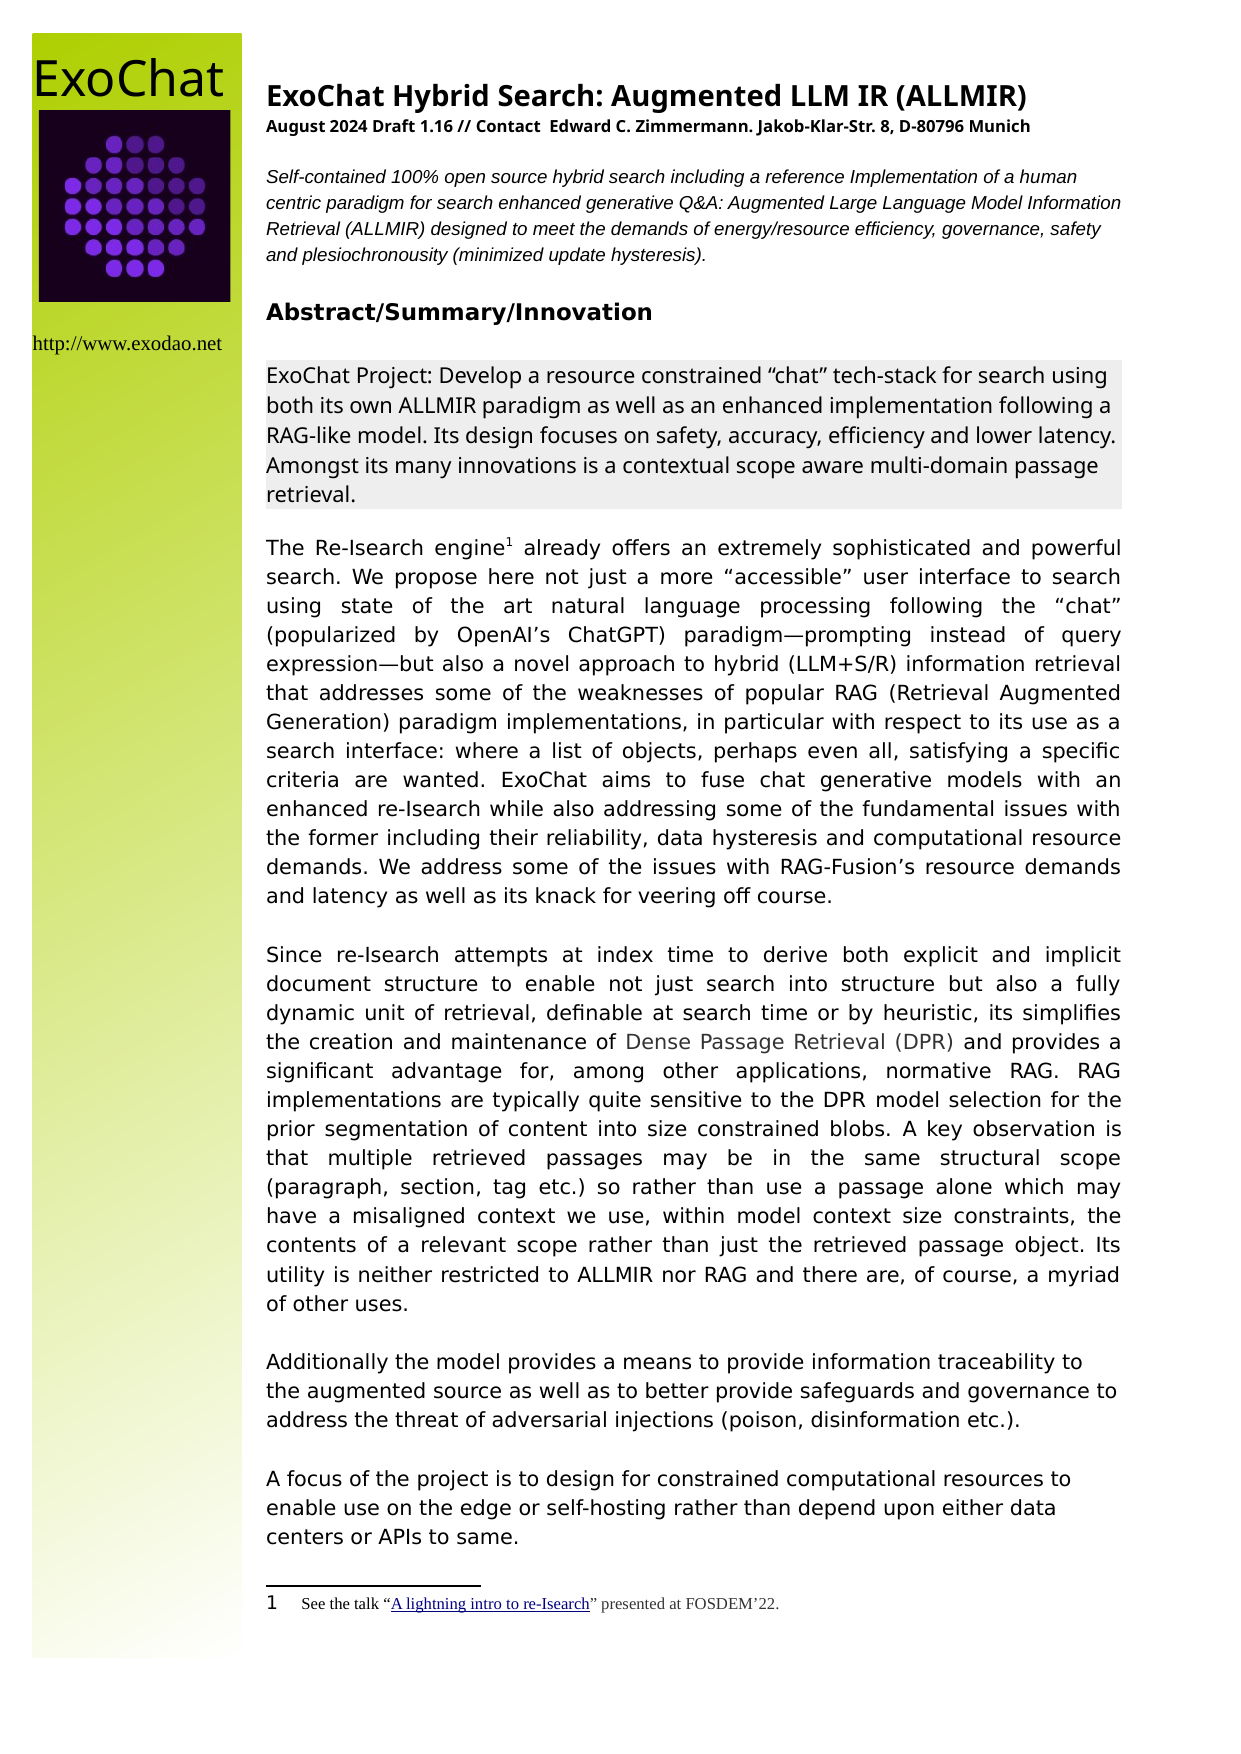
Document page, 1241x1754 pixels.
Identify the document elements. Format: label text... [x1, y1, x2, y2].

text Abstract/Summary/Innovation [266, 299, 1122, 326]
text See the talk “A lightning intro to re-Isearch” presented at FOSDEM’22. [266, 1592, 1122, 1614]
table_header ExoChat Project: Develop a resource constrained “chat” tech-stack for search using both its own ALLMIR paradigm as well as an enhanced implementation following a RAG-like model. Its design focuses on safety, accuracy, efficiency and lower latency. Amongst its many innovations is a contextual scope aware multi-domain passage retrieval. [266, 360, 1122, 509]
text The Re-Isearch engine already offers an extremely sophisticated and powerful search. We propose here not just a more “accessible” user interface to search using state of the art natural language processing following the “chat” (popularized by OpenAI’s ChatGPT) paradigm—prompting instead of query expression—but also a novel approach to hybrid (LLM+S/R) information retrieval that addresses some of the weaknesses of popular RAG (Retrieval Augmented Generation) paradigm implementations, in particular with respect to its use as a search interface: where a list of objects, perhaps even all, satisfying a specific criteria are wanted. ExoChat aims to fuse chat generative models with an enhanced re-Isearch while also addressing some of the fundamental issues with the former including their reliability, data hysteresis and computational resource demands. We address some of the issues with RAG-Fusion’s resource demands and latency as well as its knack for veering off course. [266, 536, 1122, 909]
text Self-contained 100% open source hybrid search including a reference Implementation of a human centric paradigm for search enhanced generative Q&A: Augmented Large Language Model Information Retrieval (ALLMIR) designed to meet the demands of energy/resource efficiency, governance, safety and plesiochronousity (minimized update hysteresis). [266, 166, 1122, 265]
text Additionally the model provides a means to provide information traceability to the augmented source as well as to better provide safeguards and governance to address the threat of adversarial injections (poison, disinformation etc.). [266, 1350, 1122, 1433]
text Since re-Isearch attempts at index time to derive both explicit and implicit document structure to enable not just search into structure but also a fully dynamic unit of retrieval, definable at search time or by heuristic, its simplifies the creation and maintenance of Dense Passage Retrieval (DPR) and provides a significant advantage for, among other applications, normative RAG. RAG implementations are typically quite sensitive to the DPR model selection for the prior segmentation of content into size constrained blobs. A key observation is that multiple retrieved passages may be in the same structural scope (paragraph, section, tag etc.) so rather than use a passage alone which may have a misaligned context we use, within model context size constraints, the contents of a relevant scope rather than just the retrieved passage object. Its utility is neither restricted to ALLMIR nor RAG and there are, of course, a myriad of other uses. [266, 943, 1122, 1316]
text A focus of the project is to design for constrained computational resources to enable use on the edge or self-hosting rather than depend upon either data centers or APIs to same. [266, 1467, 1122, 1549]
picture [38, 110, 231, 302]
